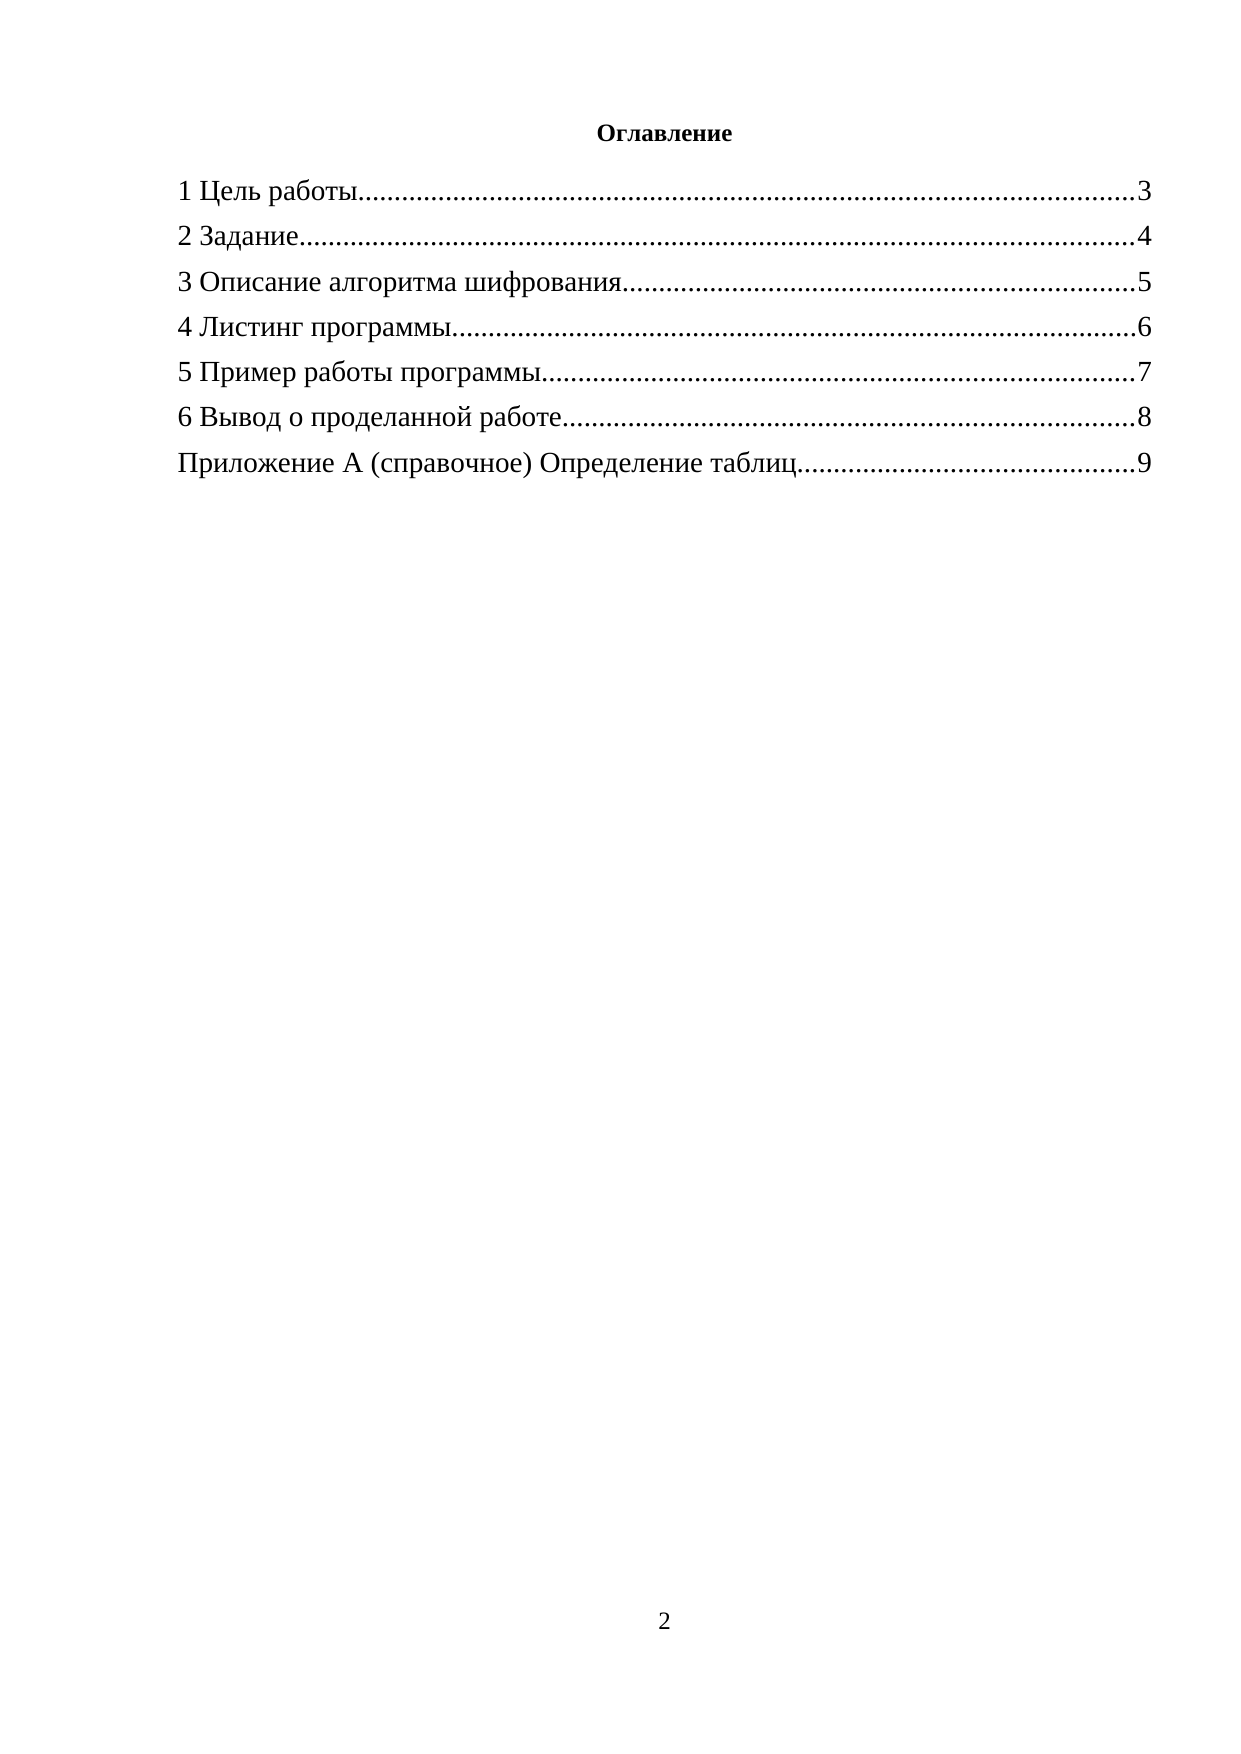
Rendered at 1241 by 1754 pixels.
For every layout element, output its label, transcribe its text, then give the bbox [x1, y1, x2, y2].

text 2 Задание 4 [177, 218, 1152, 252]
text 3 Описание алгоритма шифрования 5 [177, 264, 1152, 297]
text 1 Цель работы 3 [177, 173, 1152, 207]
subtitle Оглавление [177, 118, 1152, 147]
text 5 Пример работы программы 7 [177, 354, 1152, 388]
text 6 Вывод о проделанной работе 8 [177, 399, 1152, 433]
text 4 Листинг программы 6 [177, 309, 1152, 342]
text Приложение А (справочное) Определение таблиц 9 [177, 445, 1152, 478]
